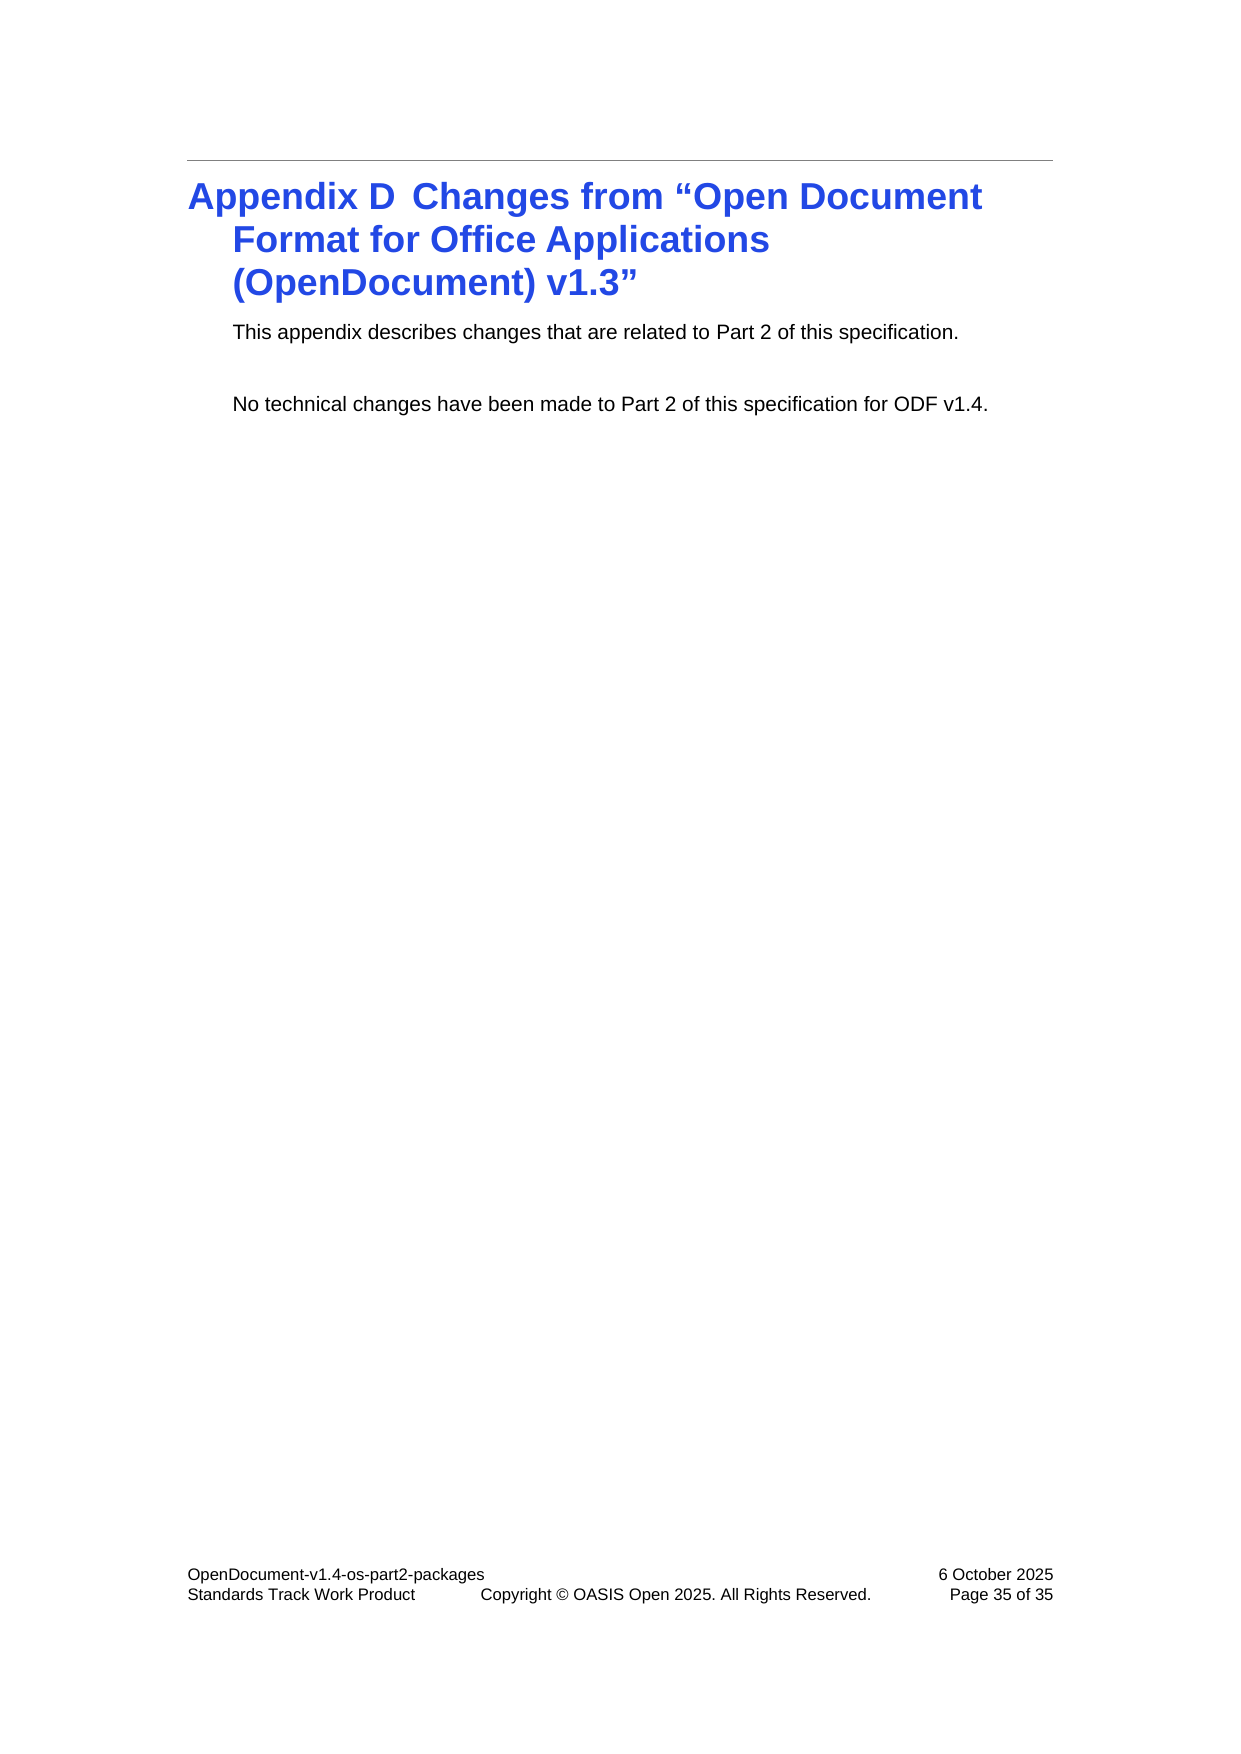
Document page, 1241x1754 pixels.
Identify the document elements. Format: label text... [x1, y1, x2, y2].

list This appendix describes changes that are related to Part 2 of this specification. [187, 320, 1053, 344]
list No technical changes have been made to Part 2 of this specification for ODF v1.4. [187, 392, 1053, 416]
subtitle Changes from “Open Document Format for Office Applications (OpenDocument) v1.3” [187, 161, 1053, 303]
